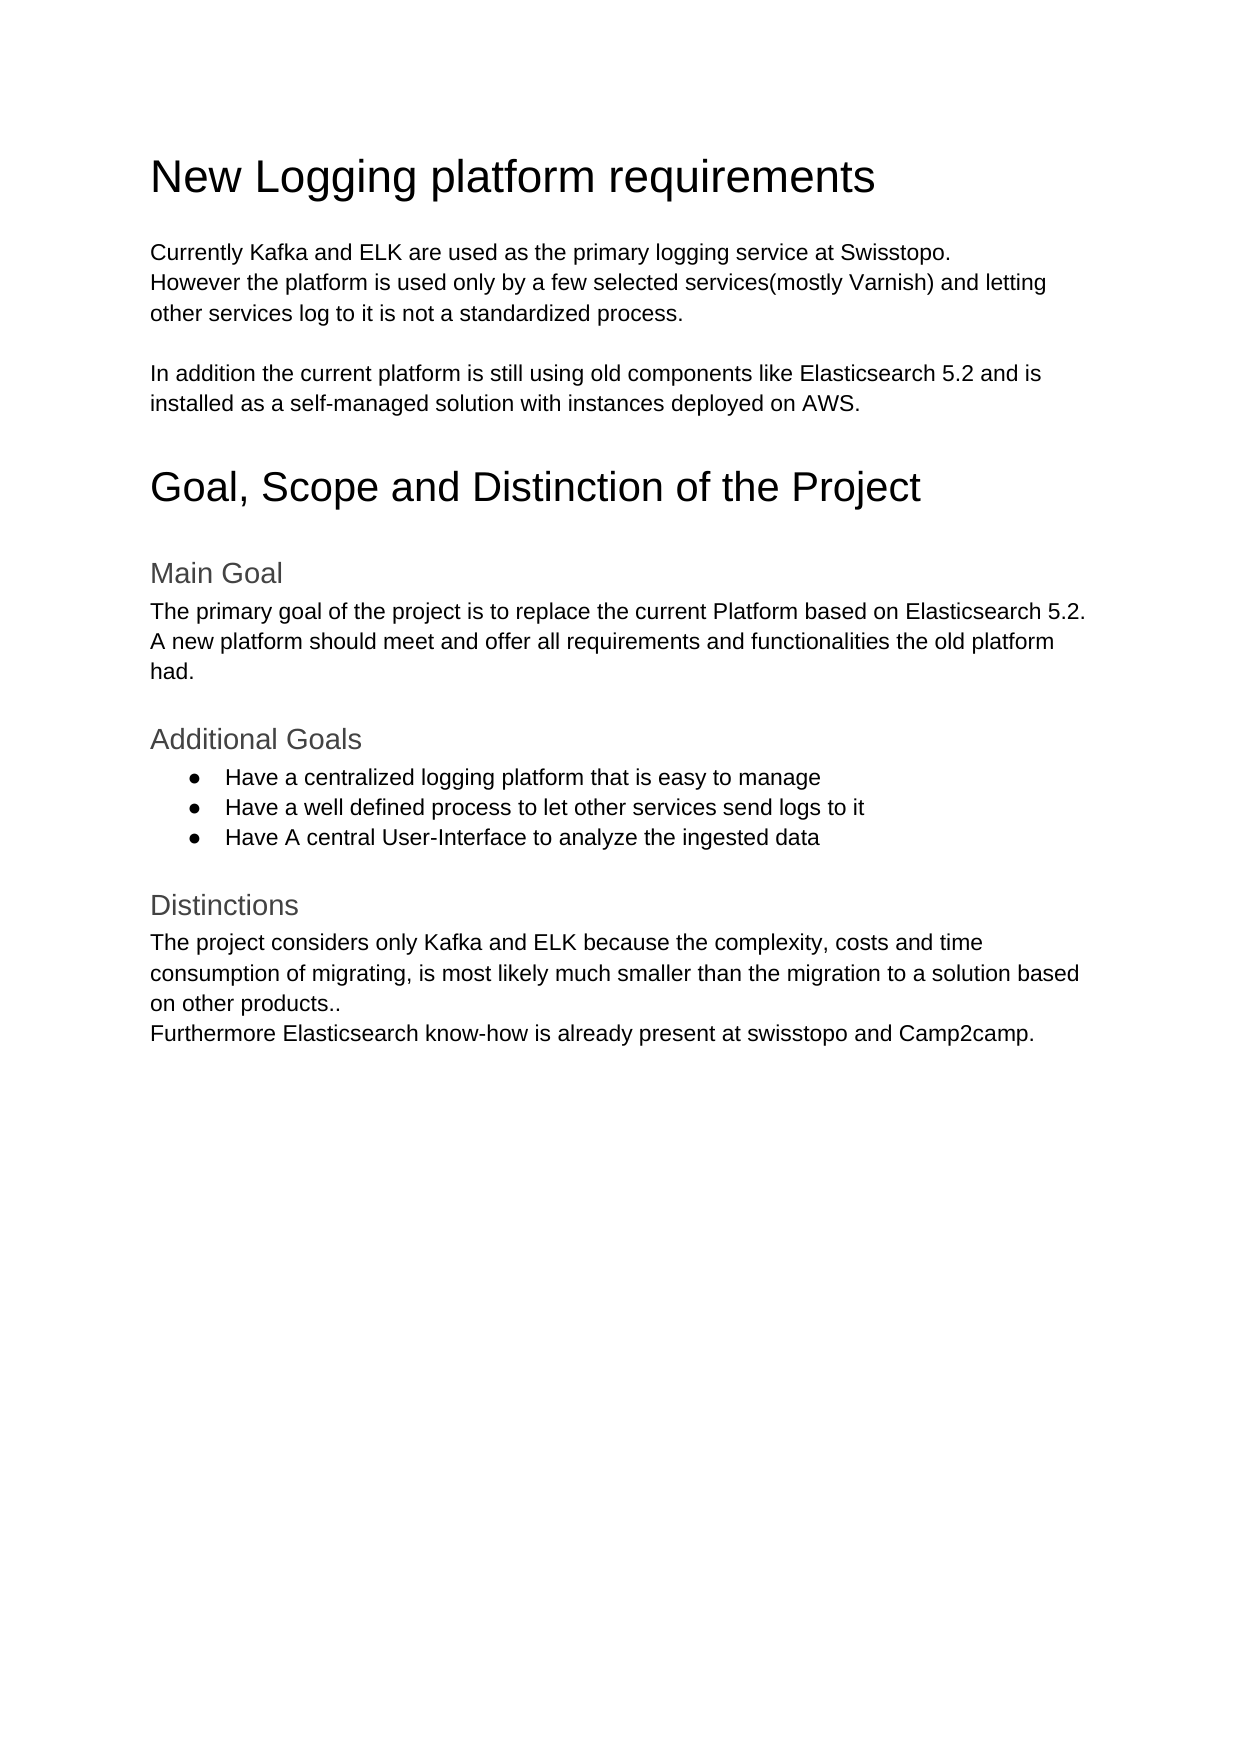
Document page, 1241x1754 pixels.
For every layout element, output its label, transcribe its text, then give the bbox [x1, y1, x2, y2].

subtitle Additional Goals [150, 722, 1090, 755]
subtitle Distinctions [150, 887, 1090, 921]
text Currently Kafka and ELK are used as the primary logging service at Swisstopo. [150, 239, 1090, 266]
text Furthermore Elasticsearch know-how is already present at swisstopo and Camp2camp. [150, 1020, 1090, 1046]
text In addition the current platform is still using old components like Elasticsearch 5.2 and is installed as a self-managed solution with instances deployed on AWS. [150, 360, 1090, 417]
text However the platform is used only by a few selected services(mostly Varnish) and letting other services log to it is not a standardized process. [150, 269, 1090, 326]
subtitle Main Goal [150, 556, 1090, 589]
text The primary goal of the project is to replace the current Platform based on Elasticsearch 5.2. [150, 598, 1090, 624]
text The project considers only Kafka and ELK because the complexity, costs and time consumption of migrating, is most likely much smaller than the migration to a solution based on other products.. [150, 929, 1090, 1016]
subtitle Goal, Scope and Distinction of the Project [150, 462, 1090, 510]
list Have A central User-Interface to analyze the ingested data [187, 824, 1090, 850]
list Have a well defined process to let other services send logs to it [187, 794, 1090, 820]
title New Logging platform requirements [150, 150, 1090, 203]
list Have a centralized logging platform that is easy to manage [187, 763, 1090, 790]
text A new platform should meet and offer all requirements and functionalities the old platform had. [150, 628, 1090, 684]
